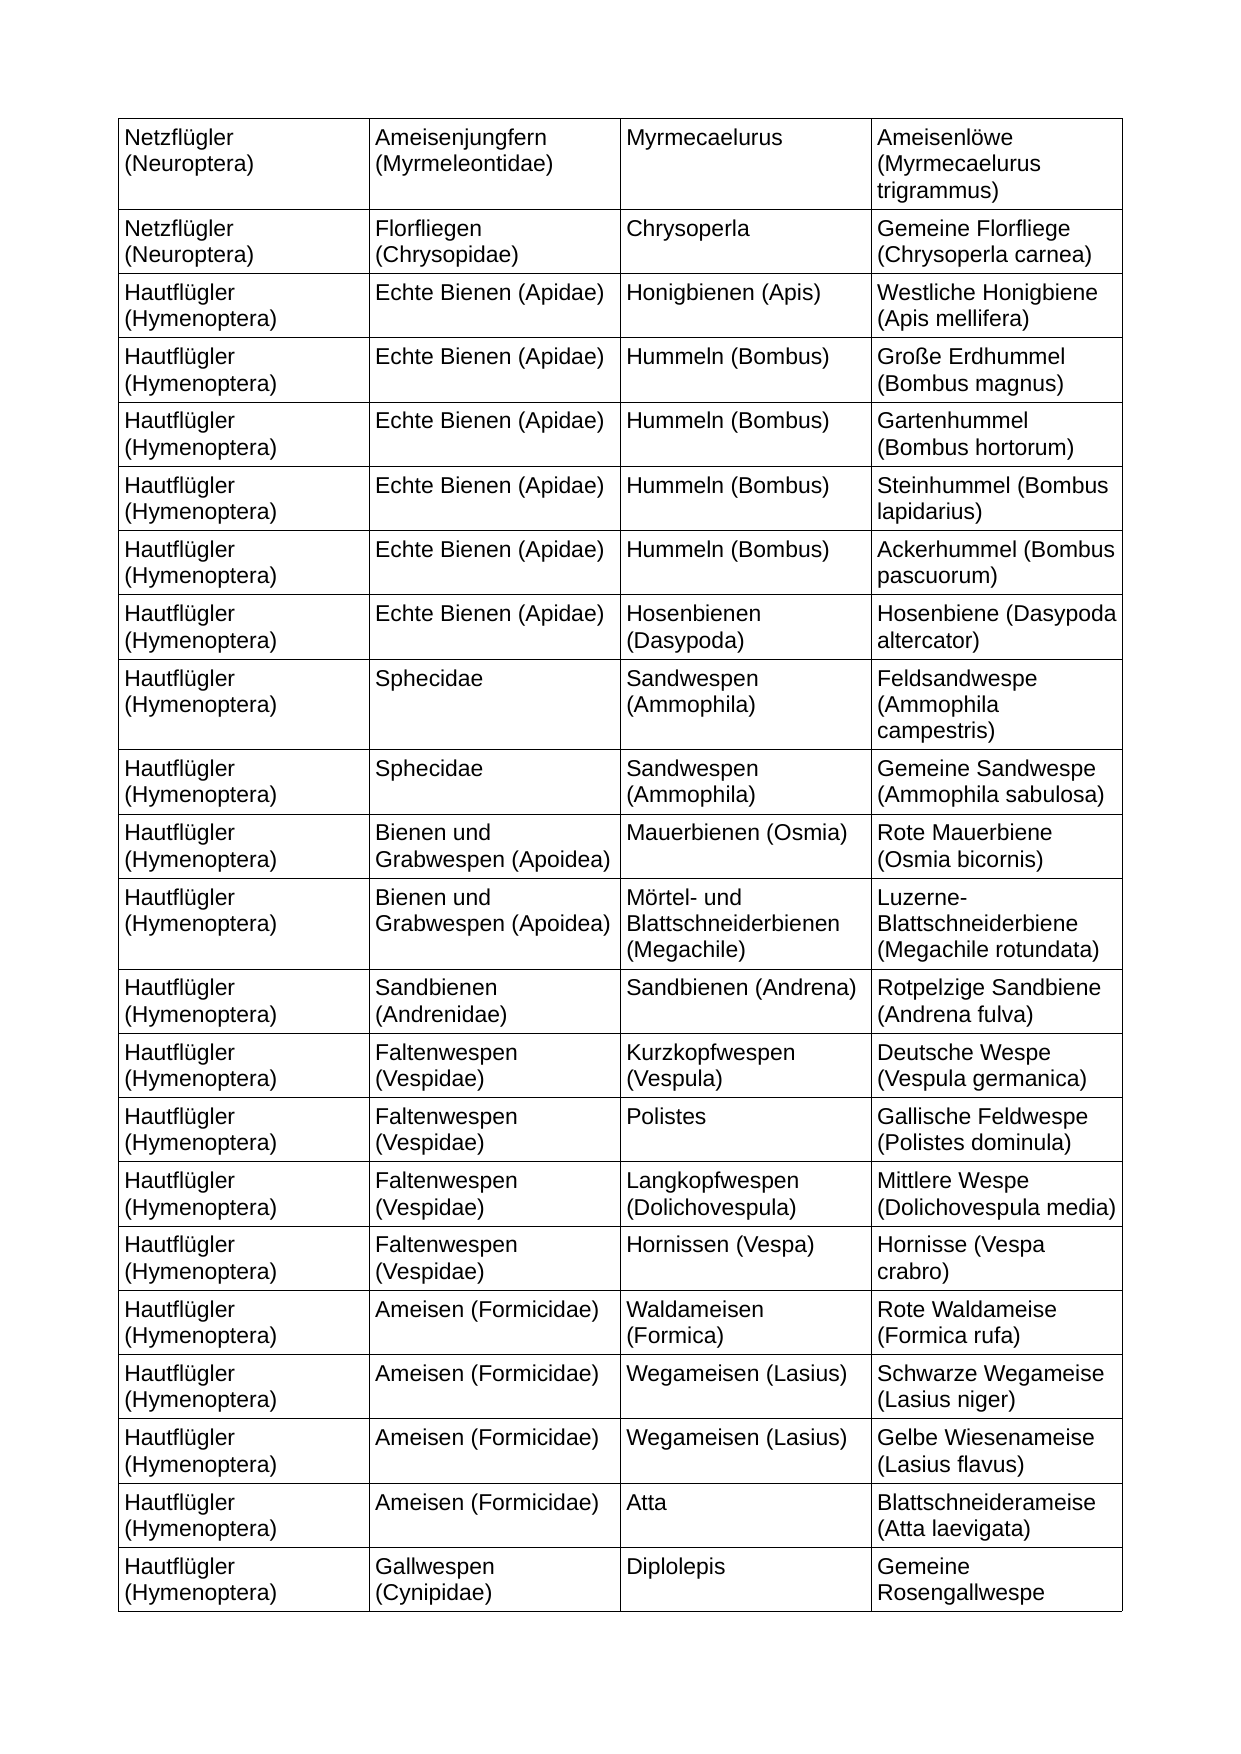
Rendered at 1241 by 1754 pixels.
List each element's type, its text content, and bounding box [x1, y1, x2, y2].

table_cell Ackerhummel (Bombus pascuorum) [872, 531, 1122, 594]
table_cell Sandbienen (Andrena) [621, 970, 871, 1033]
table_cell Hummeln (Bombus) [621, 531, 871, 594]
table_cell Gelbe Wiesenameise (Lasius flavus) [872, 1419, 1122, 1483]
table_cell Bienen und Grabwespen (Apoidea) [370, 879, 620, 968]
table_cell Chrysoperla [621, 210, 871, 273]
table_cell Echte Bienen (Apidae) [370, 338, 620, 402]
table_cell Mörtel- und Blattschneiderbienen (Megachile) [621, 879, 871, 968]
table_cell Hautflügler (Hymenoptera) [119, 338, 369, 402]
table_cell Hautflügler (Hymenoptera) [119, 1034, 369, 1097]
table_cell Sandbienen (Andrenidae) [370, 970, 620, 1033]
table_cell Hummeln (Bombus) [621, 467, 871, 530]
table_cell Steinhummel (Bombus lapidarius) [872, 467, 1122, 530]
table_cell Sandwespen (Ammophila) [621, 750, 871, 813]
table_cell Große Erdhummel (Bombus magnus) [872, 338, 1122, 402]
table_cell Hornissen (Vespa) [621, 1227, 871, 1290]
table_cell Hautflügler (Hymenoptera) [119, 531, 369, 594]
table_cell Hautflügler (Hymenoptera) [119, 815, 369, 878]
table_cell Hautflügler (Hymenoptera) [119, 1291, 369, 1354]
table_cell Hornisse (Vespa crabro) [872, 1227, 1122, 1290]
table_cell Faltenwespen (Vespidae) [370, 1227, 620, 1290]
table_cell Gemeine Florfliege (Chrysoperla carnea) [872, 210, 1122, 273]
table_cell Gallische Feldwespe (Polistes dominula) [872, 1098, 1122, 1161]
table_cell Diplolepis [621, 1548, 871, 1611]
table_cell Faltenwespen (Vespidae) [370, 1098, 620, 1161]
table_cell Atta [621, 1484, 871, 1547]
table_cell Hosenbiene (Dasypoda altercator) [872, 595, 1122, 659]
table_cell Gemeine Sandwespe (Ammophila sabulosa) [872, 750, 1122, 813]
table_cell Hosenbienen (Dasypoda) [621, 595, 871, 659]
table_cell Polistes [621, 1098, 871, 1161]
table_cell Echte Bienen (Apidae) [370, 595, 620, 659]
table_cell Ameisenjungfern (Myrmeleontidae) [370, 119, 620, 209]
table_cell Faltenwespen (Vespidae) [370, 1162, 620, 1226]
table_cell Westliche Honigbiene (Apis mellifera) [872, 274, 1122, 337]
table_cell Hautflügler (Hymenoptera) [119, 1548, 369, 1611]
table_cell Feldsandwespe (Ammophila campestris) [872, 660, 1122, 749]
table_cell Hautflügler (Hymenoptera) [119, 750, 369, 813]
table_cell Gartenhummel (Bombus hortorum) [872, 403, 1122, 466]
table_cell Ameisen (Formicidae) [370, 1484, 620, 1547]
table_cell Echte Bienen (Apidae) [370, 531, 620, 594]
table_cell Hautflügler (Hymenoptera) [119, 1098, 369, 1161]
table_cell Hautflügler (Hymenoptera) [119, 403, 369, 466]
table_cell Schwarze Wegameise (Lasius niger) [872, 1355, 1122, 1418]
table_cell Echte Bienen (Apidae) [370, 467, 620, 530]
table_cell Deutsche Wespe (Vespula germanica) [872, 1034, 1122, 1097]
table_cell Ameisenlöwe (Myrmecaelurus trigrammus) [872, 119, 1122, 209]
table_cell Mittlere Wespe (Dolichovespula media) [872, 1162, 1122, 1226]
table_cell Sphecidae [370, 750, 620, 813]
table_cell Ameisen (Formicidae) [370, 1291, 620, 1354]
table_cell Rotpelzige Sandbiene (Andrena fulva) [872, 970, 1122, 1033]
table_cell Hautflügler (Hymenoptera) [119, 274, 369, 337]
table_cell Mauerbienen (Osmia) [621, 815, 871, 878]
table_cell Bienen und Grabwespen (Apoidea) [370, 815, 620, 878]
table_cell Langkopfwespen (Dolichovespula) [621, 1162, 871, 1226]
table_cell Netzflügler (Neuroptera) [119, 119, 369, 209]
table_cell Hautflügler (Hymenoptera) [119, 467, 369, 530]
table_cell Hautflügler (Hymenoptera) [119, 879, 369, 968]
table_cell Wegameisen (Lasius) [621, 1355, 871, 1418]
table_cell Hautflügler (Hymenoptera) [119, 1419, 369, 1483]
table_cell Hummeln (Bombus) [621, 338, 871, 402]
table_cell Waldameisen (Formica) [621, 1291, 871, 1354]
table_cell Gemeine Rosengallwespe [872, 1548, 1122, 1611]
table_cell Echte Bienen (Apidae) [370, 274, 620, 337]
table_cell Sphecidae [370, 660, 620, 749]
table_cell Gallwespen (Cynipidae) [370, 1548, 620, 1611]
table_cell Blattschneiderameise (Atta laevigata) [872, 1484, 1122, 1547]
table_cell Hautflügler (Hymenoptera) [119, 970, 369, 1033]
table_cell Netzflügler (Neuroptera) [119, 210, 369, 273]
table_cell Hautflügler (Hymenoptera) [119, 1162, 369, 1226]
table_cell Sandwespen (Ammophila) [621, 660, 871, 749]
table_cell Echte Bienen (Apidae) [370, 403, 620, 466]
table_cell Hautflügler (Hymenoptera) [119, 1355, 369, 1418]
table_cell Ameisen (Formicidae) [370, 1355, 620, 1418]
table_cell Faltenwespen (Vespidae) [370, 1034, 620, 1097]
table_cell Florfliegen (Chrysopidae) [370, 210, 620, 273]
table_cell Hautflügler (Hymenoptera) [119, 595, 369, 659]
table_cell Honigbienen (Apis) [621, 274, 871, 337]
table_cell Myrmecaelurus [621, 119, 871, 209]
table_cell Hautflügler (Hymenoptera) [119, 660, 369, 749]
table_cell Wegameisen (Lasius) [621, 1419, 871, 1483]
table_cell Luzerne-Blattschneiderbiene (Megachile rotundata) [872, 879, 1122, 968]
table_cell Hautflügler (Hymenoptera) [119, 1227, 369, 1290]
table_cell Ameisen (Formicidae) [370, 1419, 620, 1483]
table_cell Hummeln (Bombus) [621, 403, 871, 466]
table_cell Rote Waldameise (Formica rufa) [872, 1291, 1122, 1354]
table_cell Kurzkopfwespen (Vespula) [621, 1034, 871, 1097]
table_cell Rote Mauerbiene (Osmia bicornis) [872, 815, 1122, 878]
table_cell Hautflügler (Hymenoptera) [119, 1484, 369, 1547]
